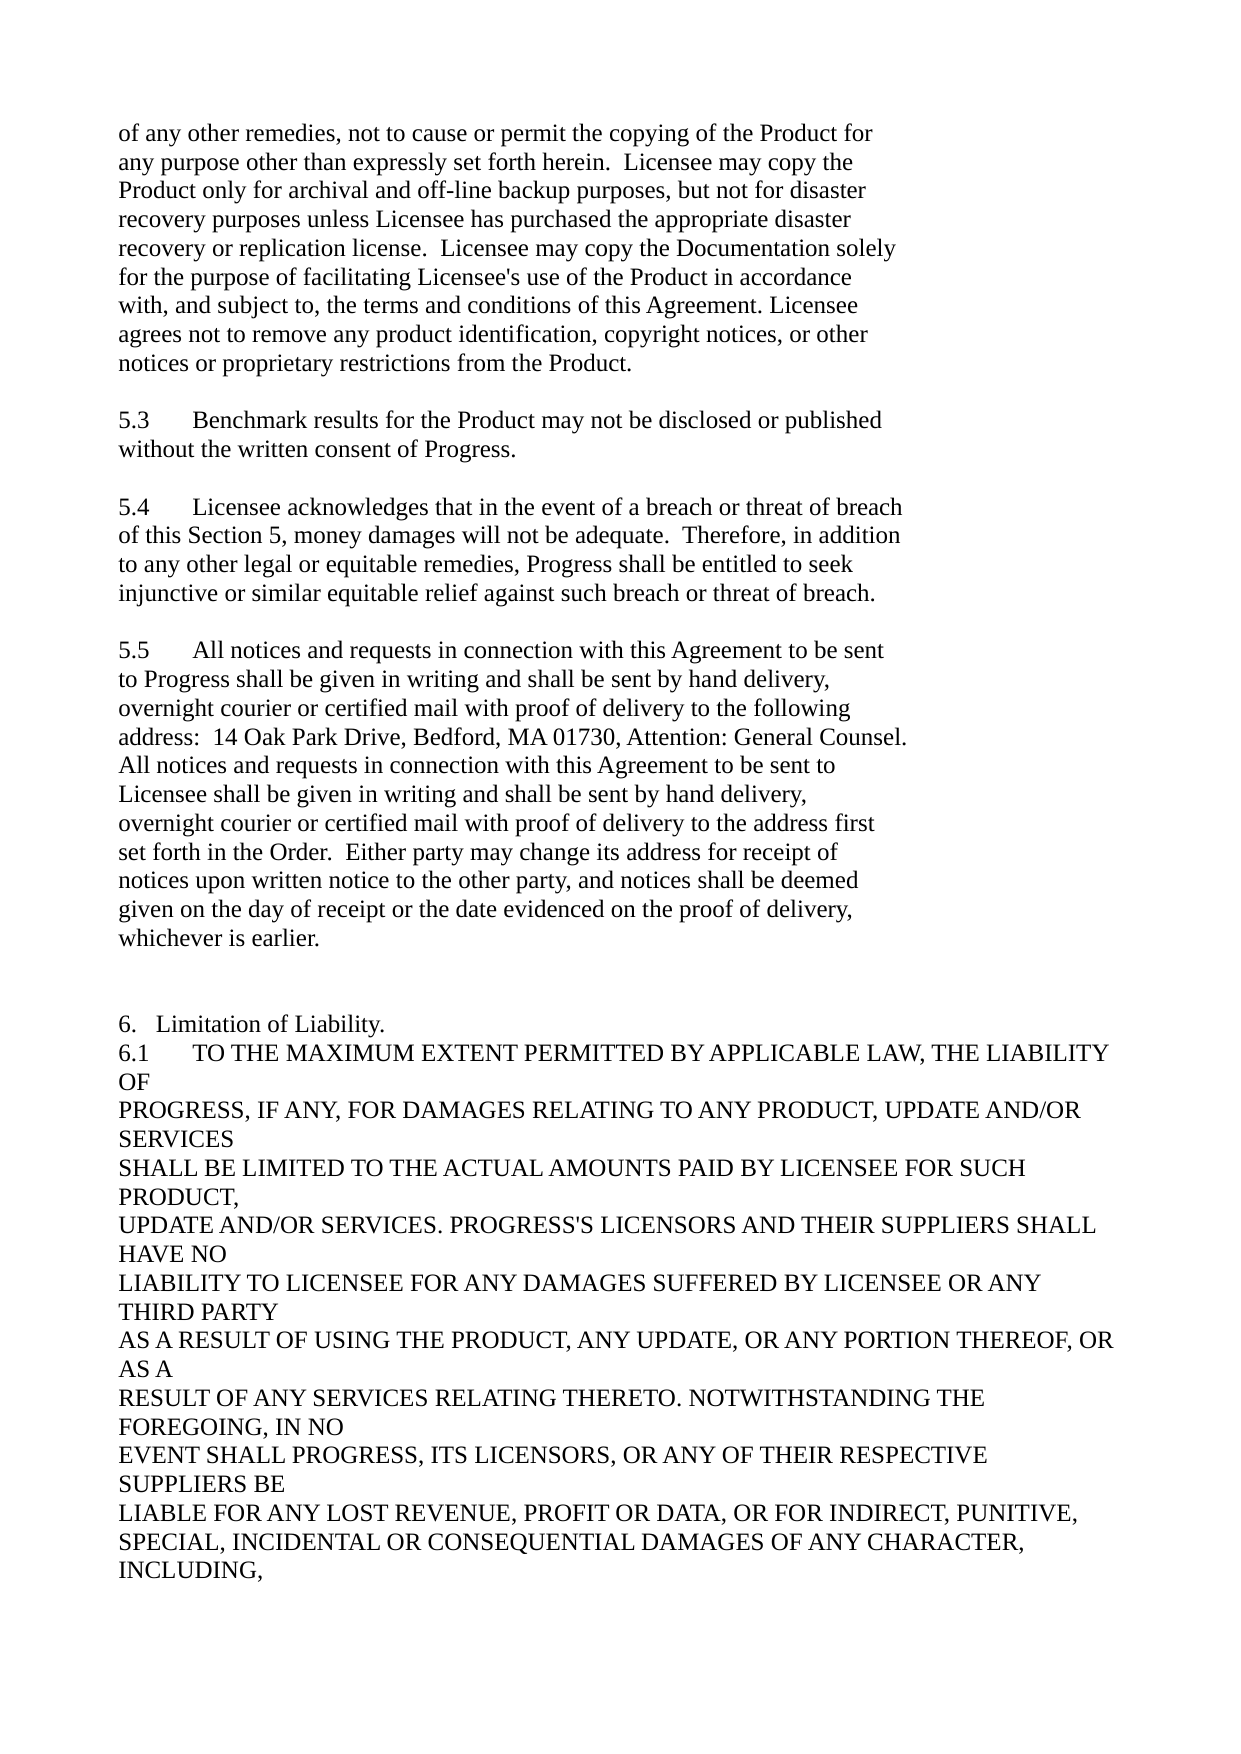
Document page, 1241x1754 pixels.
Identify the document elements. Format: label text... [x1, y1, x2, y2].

text to Progress shall be given in writing and shall be sent by hand delivery, [118, 664, 1122, 693]
text without the written consent of Progress. [118, 434, 1122, 463]
text given on the day of receipt or the date evidenced on the proof of delivery, [118, 894, 1122, 923]
text set forth in the Order. Either party may change its address for receipt of [118, 837, 1122, 866]
text whichever is earlier. [118, 923, 1122, 952]
text Licensee shall be given in writing and shall be sent by hand delivery, [118, 779, 1122, 808]
text of this Section 5, money damages will not be adequate. Therefore, in addition [118, 521, 1122, 549]
text with, and subject to, the terms and conditions of this Agreement. Licensee [118, 291, 1122, 319]
text of any other remedies, not to cause or permit the copying of the Product for [118, 118, 1122, 147]
text 5.4 Licensee acknowledges that in the event of a breach or threat of breach [118, 492, 1122, 521]
text to any other legal or equitable remedies, Progress shall be entitled to seek [118, 549, 1122, 578]
text All notices and requests in connection with this Agreement to be sent to [118, 751, 1122, 779]
text overnight courier or certified mail with proof of delivery to the address first [118, 808, 1122, 837]
text notices upon written notice to the other party, and notices shall be deemed [118, 866, 1122, 894]
text SPECIAL, INCIDENTAL OR CONSEQUENTIAL DAMAGES OF ANY CHARACTER, INCLUDING, [118, 1527, 1122, 1584]
text any purpose other than expressly set forth herein. Licensee may copy the [118, 147, 1122, 176]
text agrees not to remove any product identification, copyright notices, or other [118, 319, 1122, 348]
text for the purpose of facilitating Licensee's use of the Product in accordance [118, 262, 1122, 291]
text 6. Limitation of Liability. [118, 1009, 1122, 1038]
text LIABLE FOR ANY LOST REVENUE, PROFIT OR DATA, OR FOR INDIRECT, PUNITIVE, [118, 1498, 1122, 1527]
text Product only for archival and off-line backup purposes, but not for disaster [118, 176, 1122, 204]
text recovery purposes unless Licensee has purchased the appropriate disaster [118, 204, 1122, 233]
text PROGRESS, IF ANY, FOR DAMAGES RELATING TO ANY PRODUCT, UPDATE AND/OR SERVICES [118, 1096, 1122, 1153]
text LIABILITY TO LICENSEE FOR ANY DAMAGES SUFFERED BY LICENSEE OR ANY THIRD PARTY [118, 1268, 1122, 1326]
text address: 14 Oak Park Drive, Bedford, MA 01730, Attention: General Counsel. [118, 722, 1122, 751]
text SHALL BE LIMITED TO THE ACTUAL AMOUNTS PAID BY LICENSEE FOR SUCH PRODUCT, [118, 1153, 1122, 1211]
text notices or proprietary restrictions from the Product. [118, 348, 1122, 377]
text UPDATE AND/OR SERVICES. PROGRESS'S LICENSORS AND THEIR SUPPLIERS SHALL HAVE NO [118, 1211, 1122, 1268]
text 5.3 Benchmark results for the Product may not be disclosed or published [118, 406, 1122, 434]
text 6.1 TO THE MAXIMUM EXTENT PERMITTED BY APPLICABLE LAW, THE LIABILITY OF [118, 1038, 1122, 1096]
text AS A RESULT OF USING THE PRODUCT, ANY UPDATE, OR ANY PORTION THEREOF, OR AS A [118, 1326, 1122, 1383]
text injunctive or similar equitable relief against such breach or threat of breach. [118, 578, 1122, 607]
text EVENT SHALL PROGRESS, ITS LICENSORS, OR ANY OF THEIR RESPECTIVE SUPPLIERS BE [118, 1441, 1122, 1498]
text 5.5 All notices and requests in connection with this Agreement to be sent [118, 636, 1122, 664]
text RESULT OF ANY SERVICES RELATING THERETO. NOTWITHSTANDING THE FOREGOING, IN NO [118, 1383, 1122, 1441]
text recovery or replication license. Licensee may copy the Documentation solely [118, 233, 1122, 262]
text overnight courier or certified mail with proof of delivery to the following [118, 693, 1122, 722]
